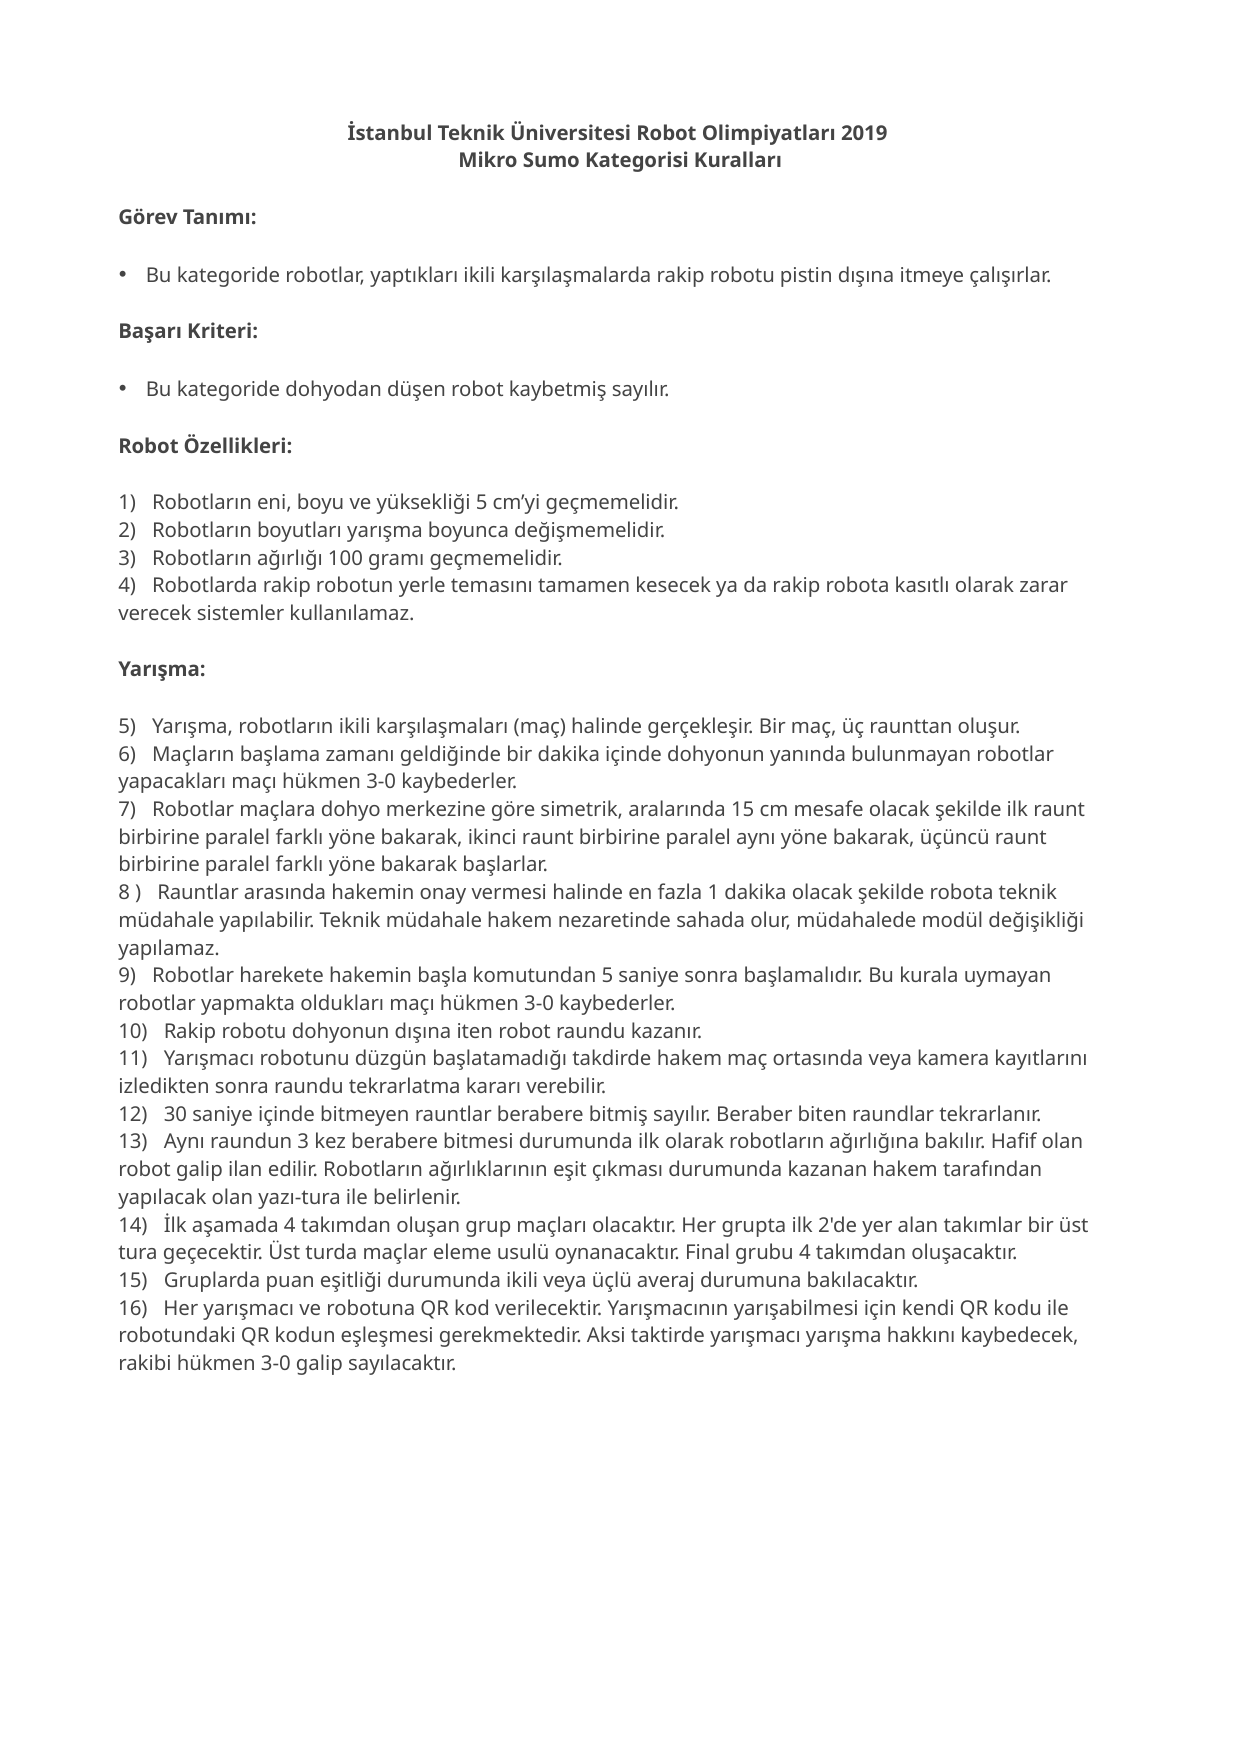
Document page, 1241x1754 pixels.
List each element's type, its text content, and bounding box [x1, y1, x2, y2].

text 16) Her yarışmacı ve robotuna QR kod verilecektir. Yarışmacının yarışabilmesi için kendi QR kodu ile robotundaki QR kodun eşleşmesi gerekmektedir. Aksi taktirde yarışmacı yarışma hakkını kaybedecek, rakibi hükmen 3-0 galip sayılacaktır. [118, 1293, 1122, 1376]
text Görev Tanımı: • Bu kategoride robotlar, yaptıkları ikili karşılaşmalarda rakip robotu pistin dışına itmeye çalışırlar. Başarı Kriteri: • Bu kategoride dohyodan düşen robot kaybetmiş sayılır. Robot Özellikleri: 1) Robotların eni, boyu ve yüksekliği 5 cm’yi geçmemelidir. 2) Robotların boyutları yarışma boyunca değişmemelidir. 3) Robotların ağırlığı 100 gramı geçmemelidir. 4) Robotlarda rakip robotun yerle temasını tamamen kesecek ya da rakip robota kasıtlı olarak zarar verecek sistemler kullanılamaz. Yarışma: 5) Yarışma, robotların ikili karşılaşmaları (maç) halinde gerçekleşir. Bir maç, üç raunttan oluşur. 6) Maçların başlama zamanı geldiğinde bir dakika içinde dohyonun yanında bulunmayan robotlar yapacakları maçı hükmen 3-0 kaybederler. 7) Robotlar maçlara dohyo merkezine göre simetrik, aralarında 15 cm mesafe olacak şekilde ilk raunt birbirine paralel farklı yöne bakarak, ikinci raunt birbirine paralel aynı yöne bakarak, üçüncü raunt birbirine paralel farklı yöne bakarak başlarlar. 8 ) Rauntlar arasında hakemin onay vermesi halinde en fazla 1 dakika olacak şekilde robota teknik müdahale yapılabilir. Teknik müdahale hakem nezaretinde sahada olur, müdahalede modül değişikliği yapılamaz. 9) Robotlar harekete hakemin başla komutundan 5 saniye sonra başlamalıdır. Bu kurala uymayan robotlar yapmakta oldukları maçı hükmen 3-0 kaybederler. 10) Rakip robotu dohyonun dışına iten robot raundu kazanır. 11) Yarışmacı robotunu düzgün başlatamadığı takdirde hakem maç ortasında veya kamera kayıtlarını izledikten sonra raundu tekrarlatma kararı verebilir. 12) 30 saniye içinde bitmeyen rauntlar berabere bitmiş sayılır. Beraber biten raundlar tekrarlanır. 13) Aynı raundun 3 kez berabere bitmesi durumunda ilk olarak robotların ağırlığına bakılır. Hafif olan robot galip ilan edilir. Robotların ağırlıklarının eşit çıkması durumunda kazanan hakem tarafından yapılacak olan yazı-tura ile belirlenir. 14) İlk aşamada 4 takımdan oluşan grup maçları olacaktır. Her grupta ilk 2'de yer alan takımlar bir üst tura geçecektir. Üst turda maçlar eleme usulü oynanacaktır. Final grubu 4 takımdan oluşacaktır. 15) Gruplarda puan eşitliği durumunda ikili veya üçlü averaj durumuna bakılacaktır. [118, 173, 1122, 1293]
text İstanbul Teknik Üniversitesi Robot Olimpiyatları 2019 Mikro Sumo Kategorisi Kuralları [118, 118, 1122, 173]
